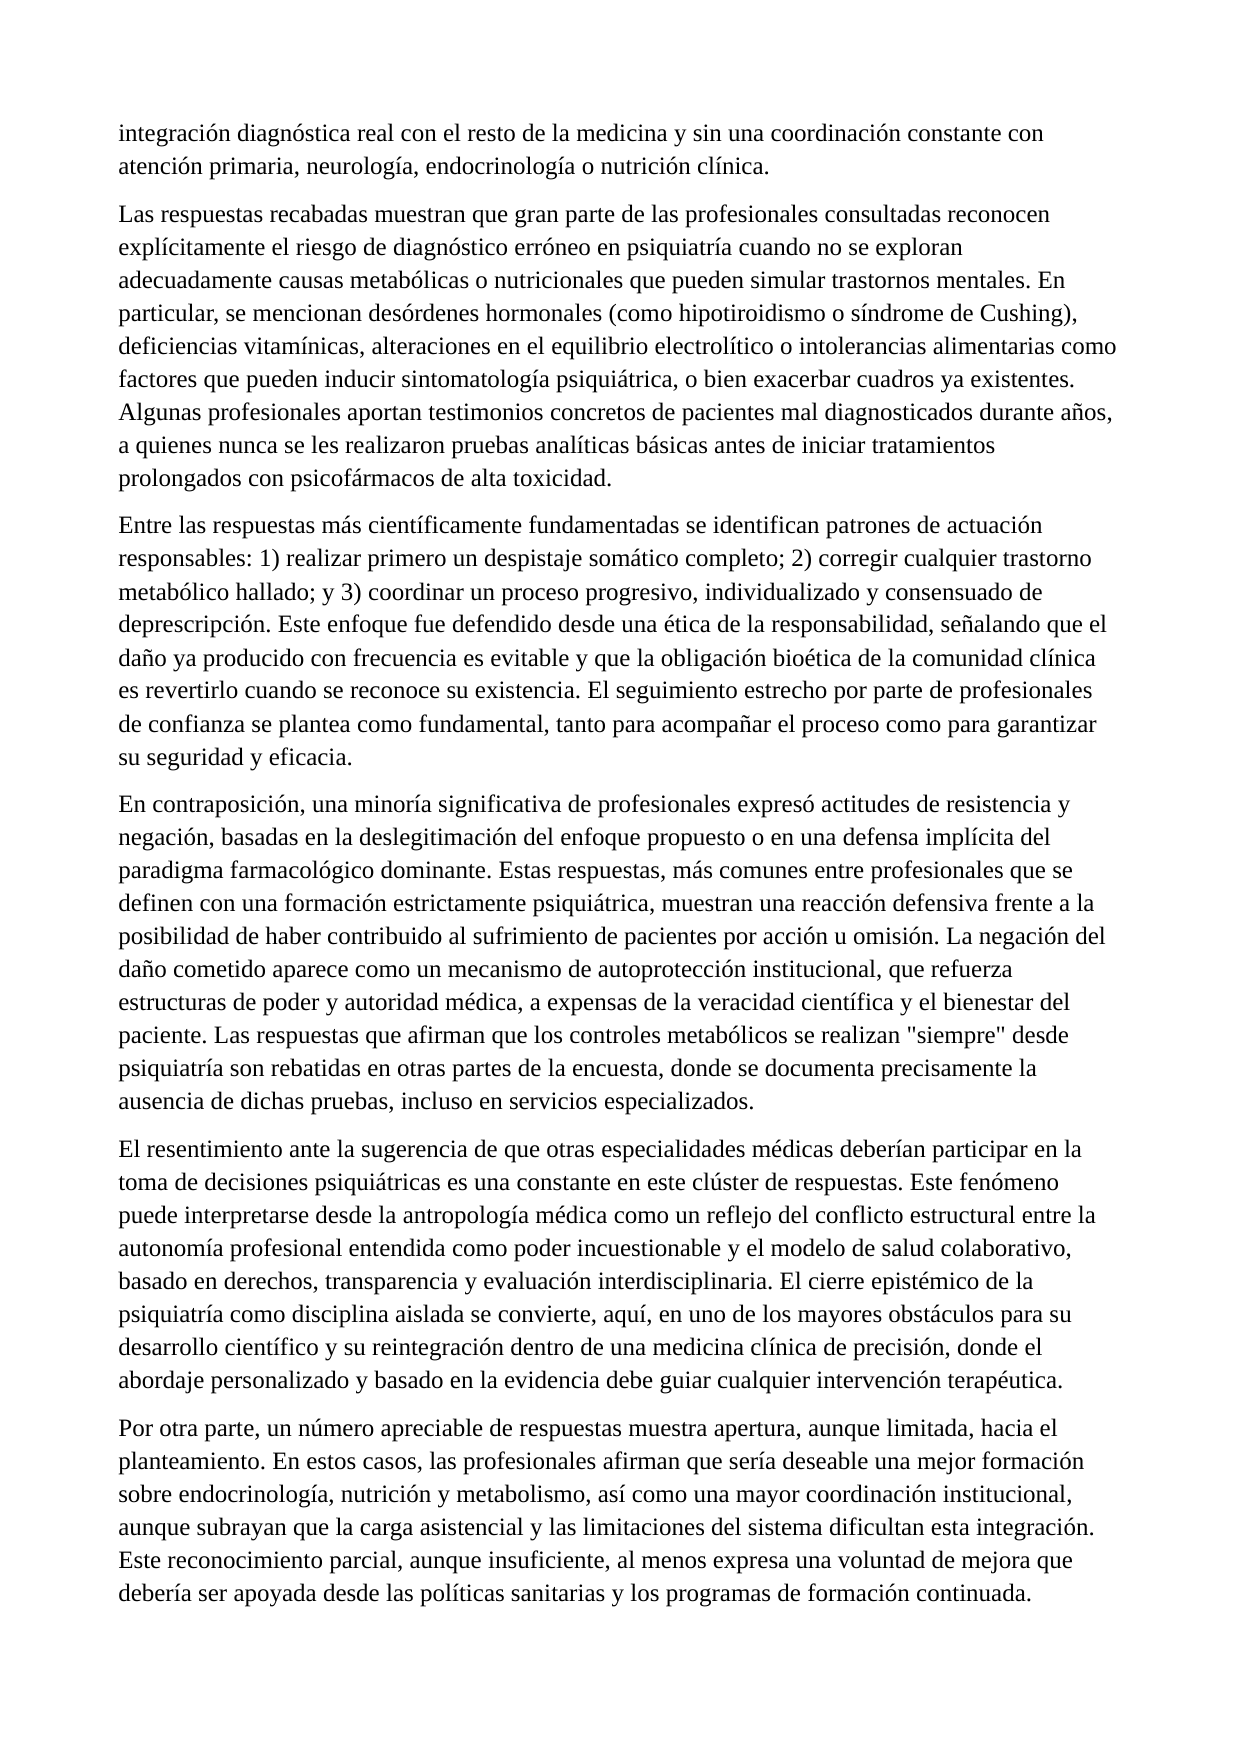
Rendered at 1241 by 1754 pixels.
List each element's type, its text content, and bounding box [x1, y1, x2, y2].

text Entre las respuestas más científicamente fundamentadas se identifican patrones de actuación responsables: 1) realizar primero un despistaje somático completo; 2) corregir cualquier trastorno metabólico hallado; y 3) coordinar un proceso progresivo, individualizado y consensuado de deprescripción. Este enfoque fue defendido desde una ética de la responsabilidad, señalando que el daño ya producido con frecuencia es evitable y que la obligación bioética de la comunidad clínica es revertirlo cuando se reconoce su existencia. El seguimiento estrecho por parte de profesionales de confianza se plantea como fundamental, tanto para acompañar el proceso como para garantizar su seguridad y eficacia. [118, 511, 1122, 770]
text Las respuestas recabadas muestran que gran parte de las profesionales consultadas reconocen explícitamente el riesgo de diagnóstico erróneo en psiquiatría cuando no se exploran adecuadamente causas metabólicas o nutricionales que pueden simular trastornos mentales. En particular, se mencionan desórdenes hormonales (como hipotiroidismo o síndrome de Cushing), deficiencias vitamínicas, alteraciones en el equilibrio electrolítico o intolerancias alimentarias como factores que pueden inducir sintomatología psiquiátrica, o bien exacerbar cuadros ya existentes. Algunas profesionales aportan testimonios concretos de pacientes mal diagnosticados durante años, a quienes nunca se les realizaron pruebas analíticas básicas antes de iniciar tratamientos prolongados con psicofármacos de alta toxicidad. [118, 199, 1122, 492]
text En contraposición, una minoría significativa de profesionales expresó actitudes de resistencia y negación, basadas en la deslegitimación del enfoque propuesto o en una defensa implícita del paradigma farmacológico dominante. Estas respuestas, más comunes entre profesionales que se definen con una formación estrictamente psiquiátrica, muestran una reacción defensiva frente a la posibilidad de haber contribuido al sufrimiento de pacientes por acción u omisión. La negación del daño cometido aparece como un mecanismo de autoprotección institucional, que refuerza estructuras de poder y autoridad médica, a expensas de la veracidad científica y el bienestar del paciente. Las respuestas que afirman que los controles metabólicos se realizan "siempre" desde psiquiatría son rebatidas en otras partes de la encuesta, donde se documenta precisamente la ausencia de dichas pruebas, incluso en servicios especializados. [118, 789, 1122, 1115]
text integración diagnóstica real con el resto de la medicina y sin una coordinación constante con atención primaria, neurología, endocrinología o nutrición clínica. [118, 118, 1122, 180]
text Por otra parte, un número apreciable de respuestas muestra apertura, aunque limitada, hacia el planteamiento. En estos casos, las profesionales afirman que sería deseable una mejor formación sobre endocrinología, nutrición y metabolismo, así como una mayor coordinación institucional, aunque subrayan que la carga asistencial y las limitaciones del sistema dificultan esta integración. Este reconocimiento parcial, aunque insuficiente, al menos expresa una voluntad de mejora que debería ser apoyada desde las políticas sanitarias y los programas de formación continuada. [118, 1413, 1122, 1607]
text El resentimiento ante la sugerencia de que otras especialidades médicas deberían participar en la toma de decisiones psiquiátricas es una constante en este clúster de respuestas. Este fenómeno puede interpretarse desde la antropología médica como un reflejo del conflicto estructural entre la autonomía profesional entendida como poder incuestionable y el modelo de salud colaborativo, basado en derechos, transparencia y evaluación interdisciplinaria. El cierre epistémico de la psiquiatría como disciplina aislada se convierte, aquí, en uno de los mayores obstáculos para su desarrollo científico y su reintegración dentro de una medicina clínica de precisión, donde el abordaje personalizado y basado en la evidencia debe guiar cualquier intervención terapéutica. [118, 1134, 1122, 1394]
